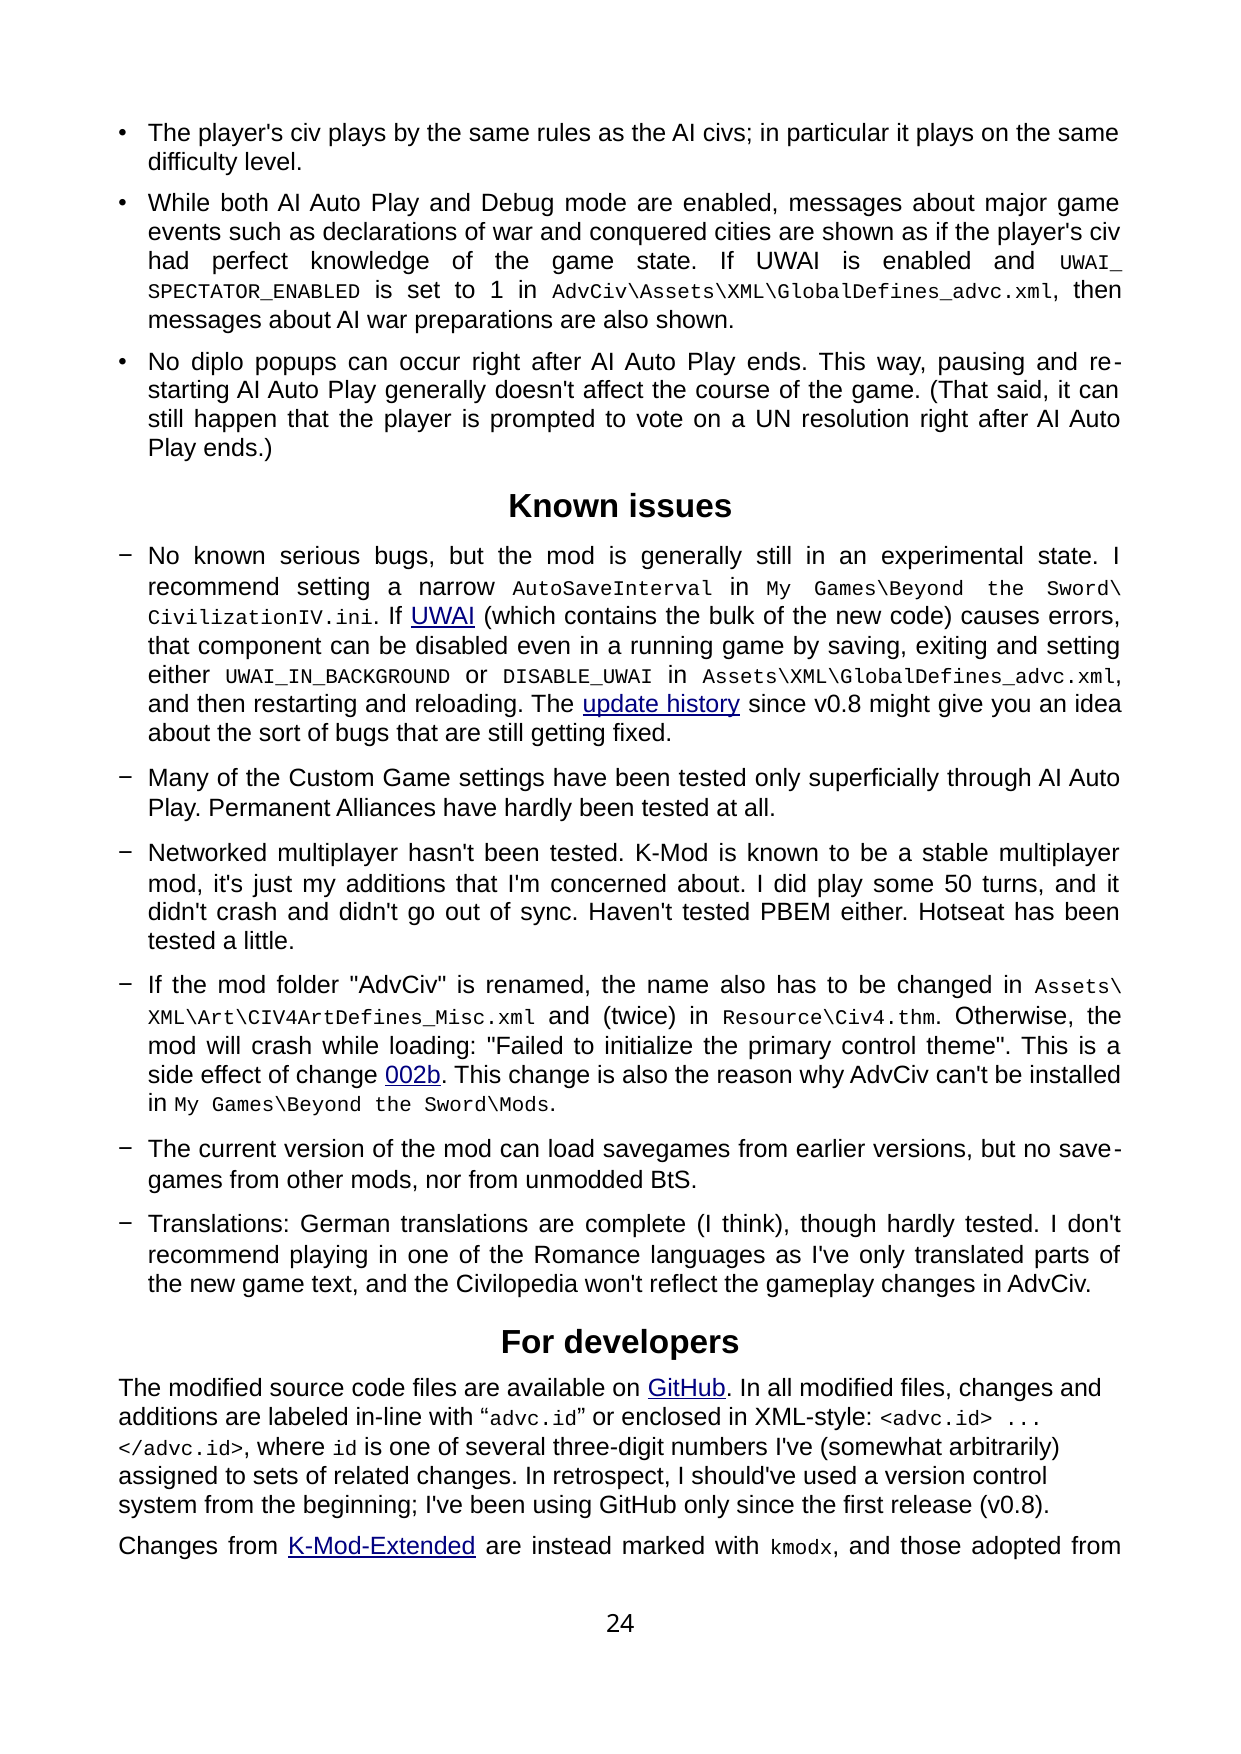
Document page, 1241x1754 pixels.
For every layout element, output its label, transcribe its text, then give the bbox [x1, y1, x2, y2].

list No diplo popups can occur right after AI Auto Play ends. This way, pausing and re­starting AI Auto Play generally doesn't affect the course of the game. (That said, it can still happen that the player is prompted to vote on a UN resolution right after AI Auto Play ends.) [118, 346, 1122, 462]
text Changes from K-Mod-Extended are instead marked with kmodx, and those adopted from [118, 1531, 1122, 1561]
subtitle Known issues [118, 487, 1122, 525]
list If the mod folder "AdvCiv" is renamed, the name also has to be changed in Assets\ XML\Art\CIV4ArtDefines_Misc.xml and (twice) in Resource\Civ4.thm. Otherwise, the mod will crash while loading: "Failed to initialize the primary control theme". This is a side effect of change 002b. This change is also the reason why AdvCiv can't be installed in My Games\Beyond the Sword\Mods. [118, 967, 1122, 1118]
list Networked multiplayer hasn't been tested. K-Mod is known to be a stable multiplayer mod, it's just my additions that I'm concerned about. I did play some 50 turns, and it didn't crash and didn't go out of sync. Haven't tested PBEM either. Hotseat has been tested a little. [118, 834, 1122, 955]
list No known serious bugs, but the mod is generally still in an experimental state. I recommend setting a narrow AutoSaveInterval in My Games\Beyond the Sword\ CivilizationIV.ini. If UWAI (which contains the bulk of the new code) causes errors, that component can be disabled even in a running game by saving, exiting and setting either UWAI_IN_BACKGROUND or DISABLE_UWAI in Assets\XML\GlobalDefines_advc.xml, and then restarting and reloading. The update history since v0.8 might give you an idea about the sort of bugs that are still getting fixed. [118, 537, 1122, 747]
text The modified source code files are available on GitHub. In all modified files, changes and additions are labeled in-line with “advc.id” or enclosed in XML-style: <advc.id> ... </advc.id>, where id is one of several three-digit numbers I've (somewhat arbitrarily) assigned to sets of related changes. In retrospect, I should've used a version control system from the beginning; I've been using GitHub only since the first release (v0.8). [118, 1373, 1122, 1519]
list Translations: German translations are complete (I think), though hardly tested. I don't recommend playing in one of the Romance languages as I've only translated parts of the new game text, and the Civilopedia won't reflect the gameplay changes in AdvCiv. [118, 1206, 1122, 1297]
list The current version of the mod can load savegames from earlier versions, but no save­games from other mods, nor from unmodded BtS. [118, 1131, 1122, 1193]
list The player's civ plays by the same rules as the AI civs; in particular it plays on the same difficulty level. [118, 118, 1122, 176]
list Many of the Custom Game settings have been tested only superficially through AI Auto Play. Permanent Alliances have hardly been tested at all. [118, 759, 1122, 822]
subtitle For developers [118, 1322, 1122, 1361]
list While both AI Auto Play and Debug mode are enabled, messages about major game events such as declarations of war and conquered cities are shown as if the player's civ had perfect knowledge of the game state. If UWAI is enabled and UWAI_ SPECTATOR_ENABLED is set to 1 in AdvCiv\Assets\XML\GlobalDefines_advc.xml, then messages about AI war preparations are also shown. [118, 188, 1122, 334]
